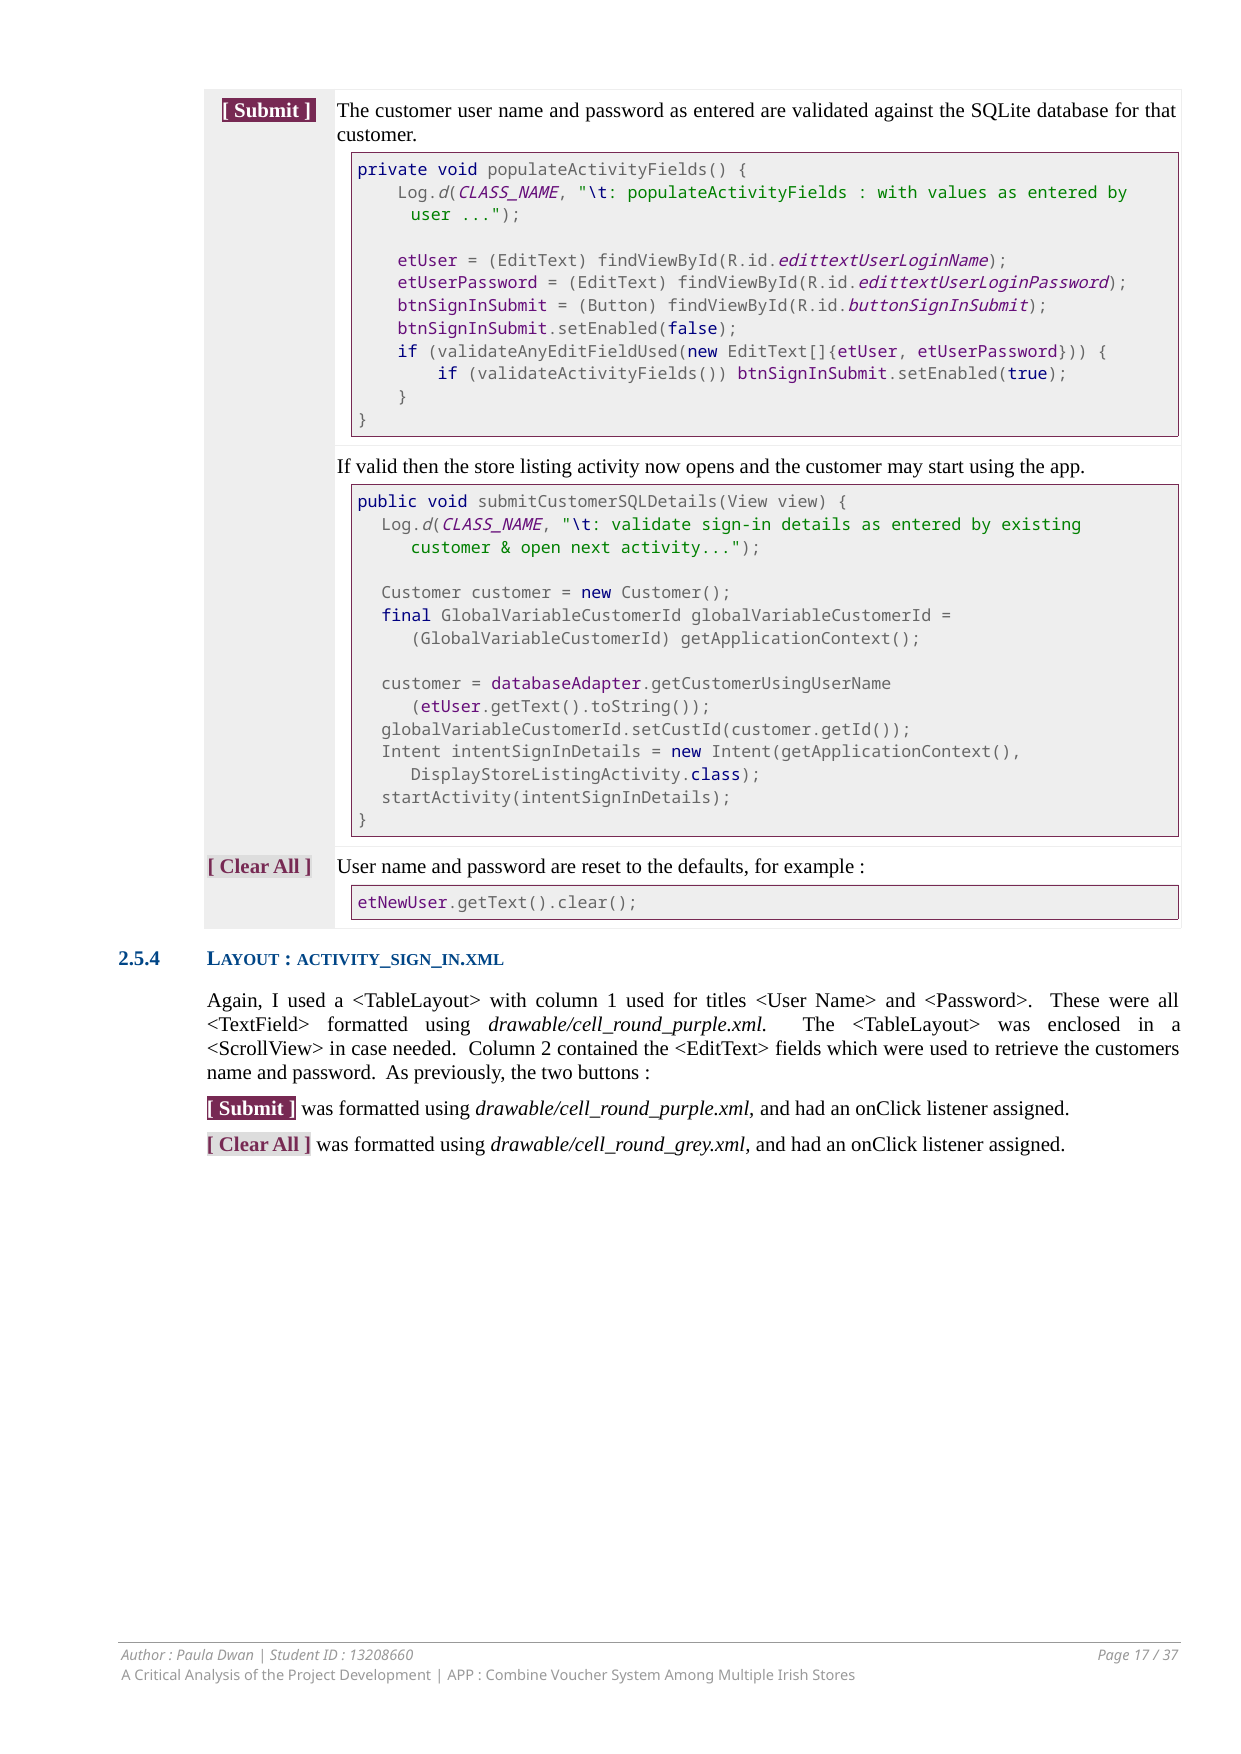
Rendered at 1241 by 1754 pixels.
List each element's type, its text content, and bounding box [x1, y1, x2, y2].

text [ Submit ] was formatted using drawable/cell_round_purple.xml, and had an onClick listener assigned. [207, 1096, 1181, 1120]
text Again, I used a <TableLayout> with column 1 used for titles <User Name> and <Password>. These were all <TextField> formatted using drawable/cell_round_purple.xml. The <TableLayout> was enclosed in a <ScrollView> in case needed. Column 2 contained the <EditText> fields which were used to retrieve the customers name and password. As previously, the two buttons : [207, 988, 1181, 1084]
table_header The customer user name and password as entered are validated against the SQLite database for that customer. private void populateActivityFields() { Log.d(CLASS_NAME, "\t: populateActivityFields : with values as entered by user ..."); etUser = (EditText) findViewById(R.id.edittextUserLoginName); etUserPassword = (EditText) findViewById(R.id.edittextUserLoginPassword); btnSignInSubmit = (Button) findViewById(R.id.buttonSignInSubmit); btnSignInSubmit.setEnabled(false); if (validateAnyEditFieldUsed(new EditText[]{etUser, etUserPassword})) { if (validateActivityFields()) btnSignInSubmit.setEnabled(true); } } [335, 90, 1181, 445]
table_cell [205, 446, 334, 846]
table_cell [ Clear All ] [205, 847, 334, 928]
table_header [ Submit ] [205, 90, 334, 445]
text [ Clear All ] was formatted using drawable/cell_round_grey.xml, and had an onClick listener assigned. [207, 1132, 1181, 1156]
subtitle Layout : activity_sign_in.xml [118, 946, 1181, 970]
table_cell User name and password are reset to the defaults, for example : etNewUser.getText().clear(); [335, 847, 1181, 928]
table_cell If valid then the store listing activity now opens and the customer may start using the app. public void submitCustomerSQLDetails(View view) { Log.d(CLASS_NAME, "\t: validate sign-in details as entered by existing customer & open next activity..."); Customer customer = new Customer(); final GlobalVariableCustomerId globalVariableCustomerId = (GlobalVariableCustomerId) getApplicationContext(); customer = databaseAdapter.getCustomerUsingUserName (etUser.getText().toString()); globalVariableCustomerId.setCustId(customer.getId()); Intent intentSignInDetails = new Intent(getApplicationContext(), DisplayStoreListingActivity.class); startActivity(intentSignInDetails); } [335, 446, 1181, 846]
